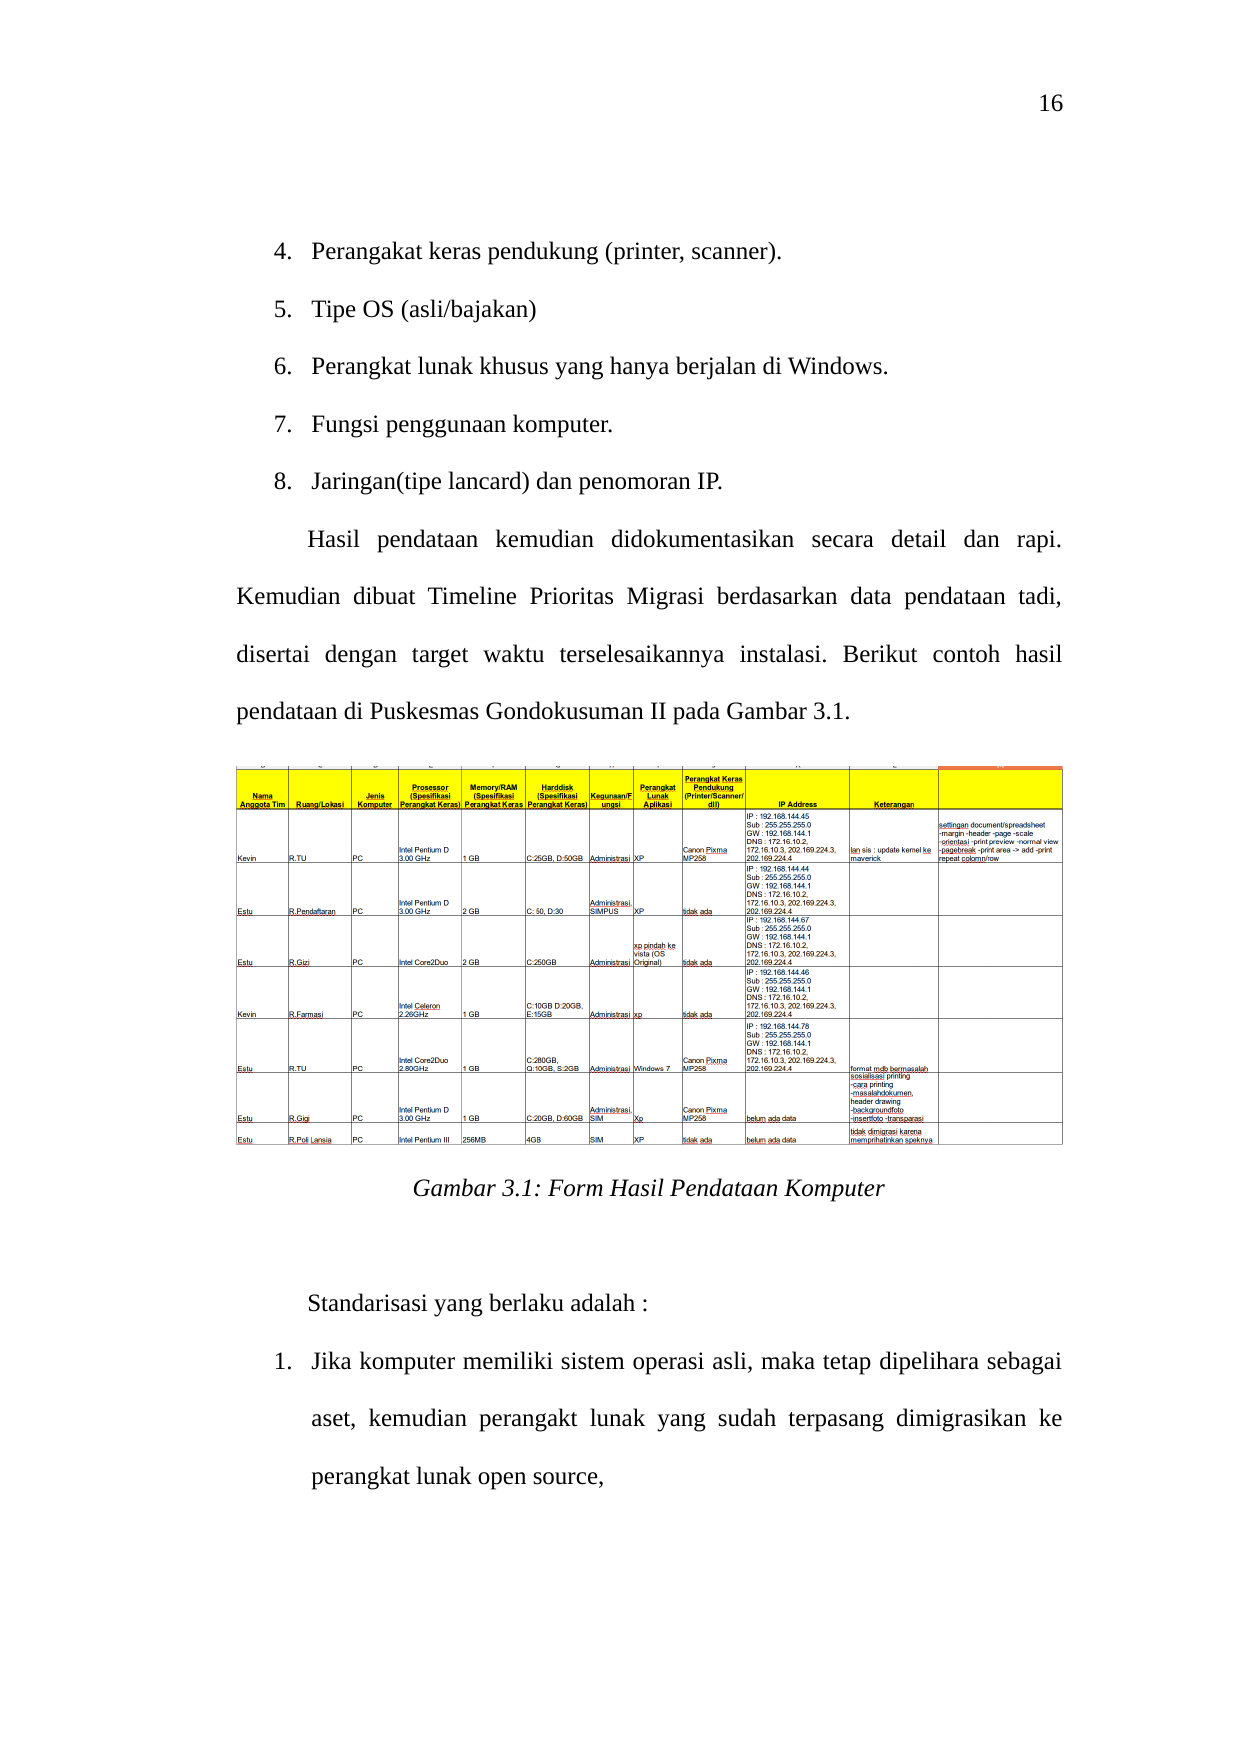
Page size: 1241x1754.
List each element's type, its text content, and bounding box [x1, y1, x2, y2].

list Jaringan(tipe lancard) dan penomoran IP. [274, 466, 1063, 495]
list Fungsi penggunaan komputer. [274, 409, 1063, 437]
list Perangkat lunak khusus yang hanya berjalan di Windows. [274, 351, 1063, 380]
picture [236, 766, 1063, 1145]
list Perangakat keras pendukung (printer, scanner). [274, 236, 1063, 265]
text Hasil pendataan kemudian didokumentasikan secara detail dan rapi. Kemudian dibuat Timeline Prioritas Migrasi berdasarkan data pendataan tadi, disertai dengan target waktu terselesaikannya instalasi. Berikut contoh hasil pendataan di Puskesmas Gondokusuman II pada Gambar 3.1. [236, 524, 1063, 725]
text Gambar 3.1: Form Hasil Pendataan Komputer [236, 1145, 1063, 1202]
text Standarisasi yang berlaku adalah : [236, 1288, 1063, 1317]
list Jika komputer memiliki sistem operasi asli, maka tetap dipelihara sebagai aset, kemudian perangakt lunak yang sudah terpasang dimigrasikan ke perangkat lunak open source, [274, 1346, 1063, 1489]
list Tipe OS (asli/bajakan) [274, 294, 1063, 322]
